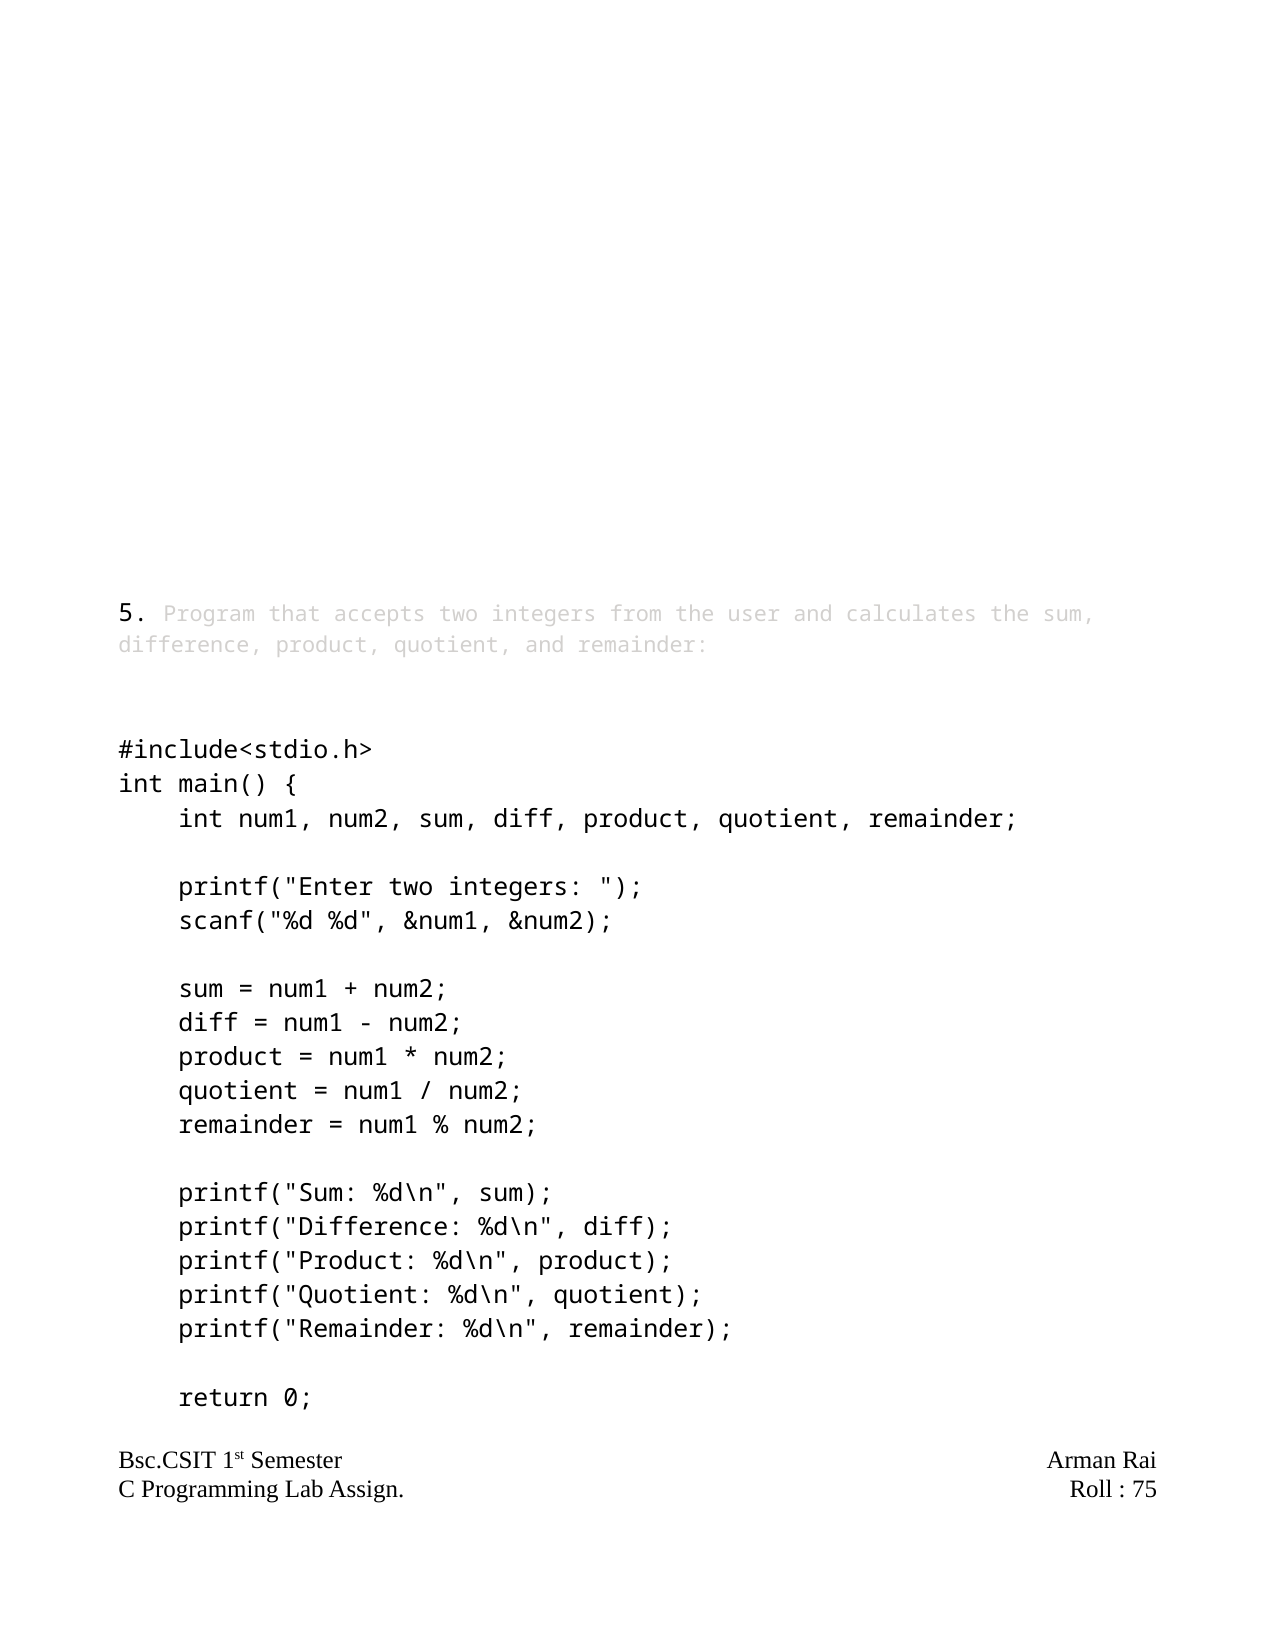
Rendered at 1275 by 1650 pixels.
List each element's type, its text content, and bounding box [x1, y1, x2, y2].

text int num1, num2, sum, diff, product, quotient, remainder; [118, 800, 1157, 834]
text return 0; [118, 1379, 1157, 1413]
text printf("Enter two integers: "); [118, 868, 1157, 902]
text diff = num1 - num2; [118, 1004, 1157, 1039]
text sum = num1 + num2; [118, 971, 1157, 1004]
text int main() { [118, 766, 1157, 800]
text printf("Quotient: %d\n", quotient); [118, 1277, 1157, 1311]
text printf("Sum: %d\n", sum); [118, 1175, 1157, 1209]
text product = num1 * num2; [118, 1039, 1157, 1073]
text #include<stdio.h> [118, 732, 1157, 766]
text quotient = num1 / num2; [118, 1073, 1157, 1107]
text printf("Remainder: %d\n", remainder); [118, 1311, 1157, 1345]
text 5. Program that accepts two integers from the user and calculates the sum, difference, product, quotient, and remainder: [118, 595, 1157, 659]
text remainder = num1 % num2; [118, 1107, 1157, 1141]
text scanf("%d %d", &num1, &num2); [118, 902, 1157, 936]
text printf("Difference: %d\n", diff); [118, 1209, 1157, 1243]
text printf("Product: %d\n", product); [118, 1243, 1157, 1277]
